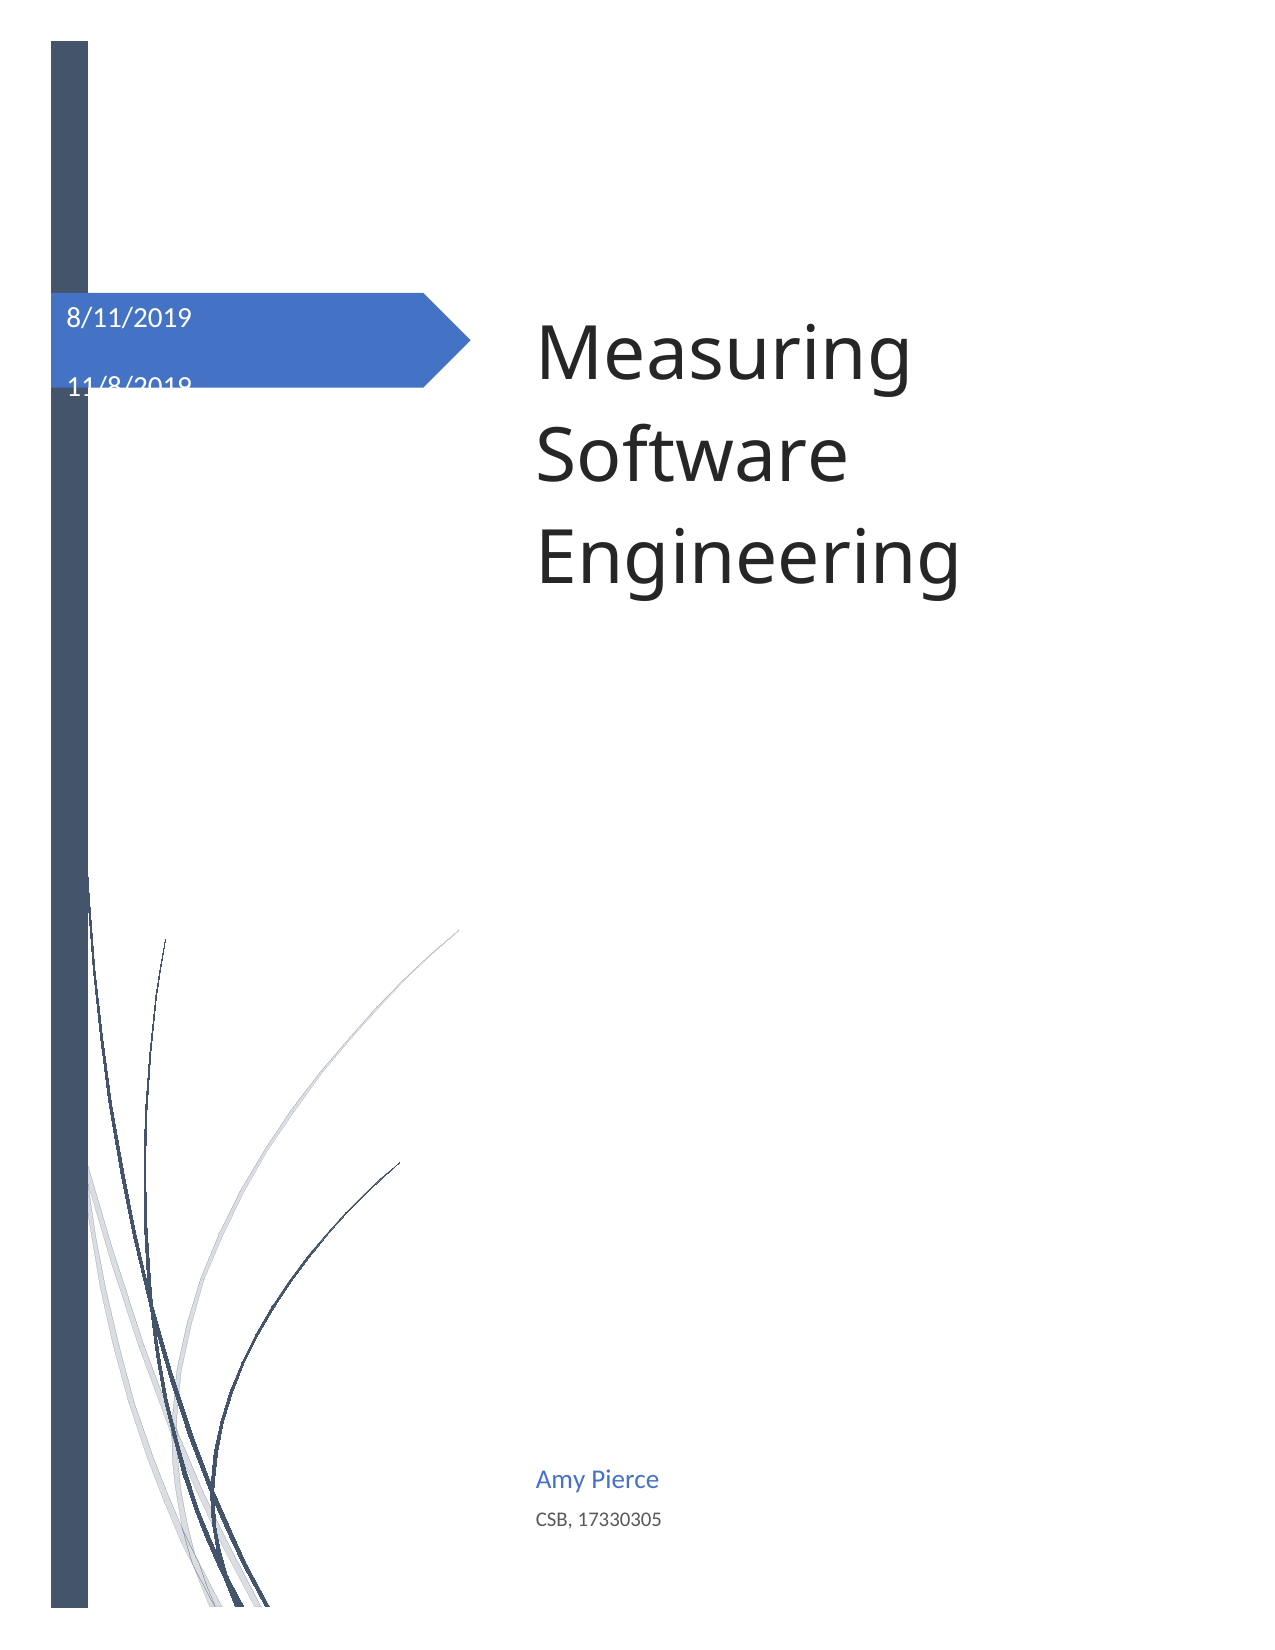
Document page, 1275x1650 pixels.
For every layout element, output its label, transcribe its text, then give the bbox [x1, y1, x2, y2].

text CSB, 17330305 [536, 1506, 1109, 1531]
text Measuring Software Engineering [536, 299, 1108, 606]
text Amy Pierce [536, 1462, 1109, 1495]
